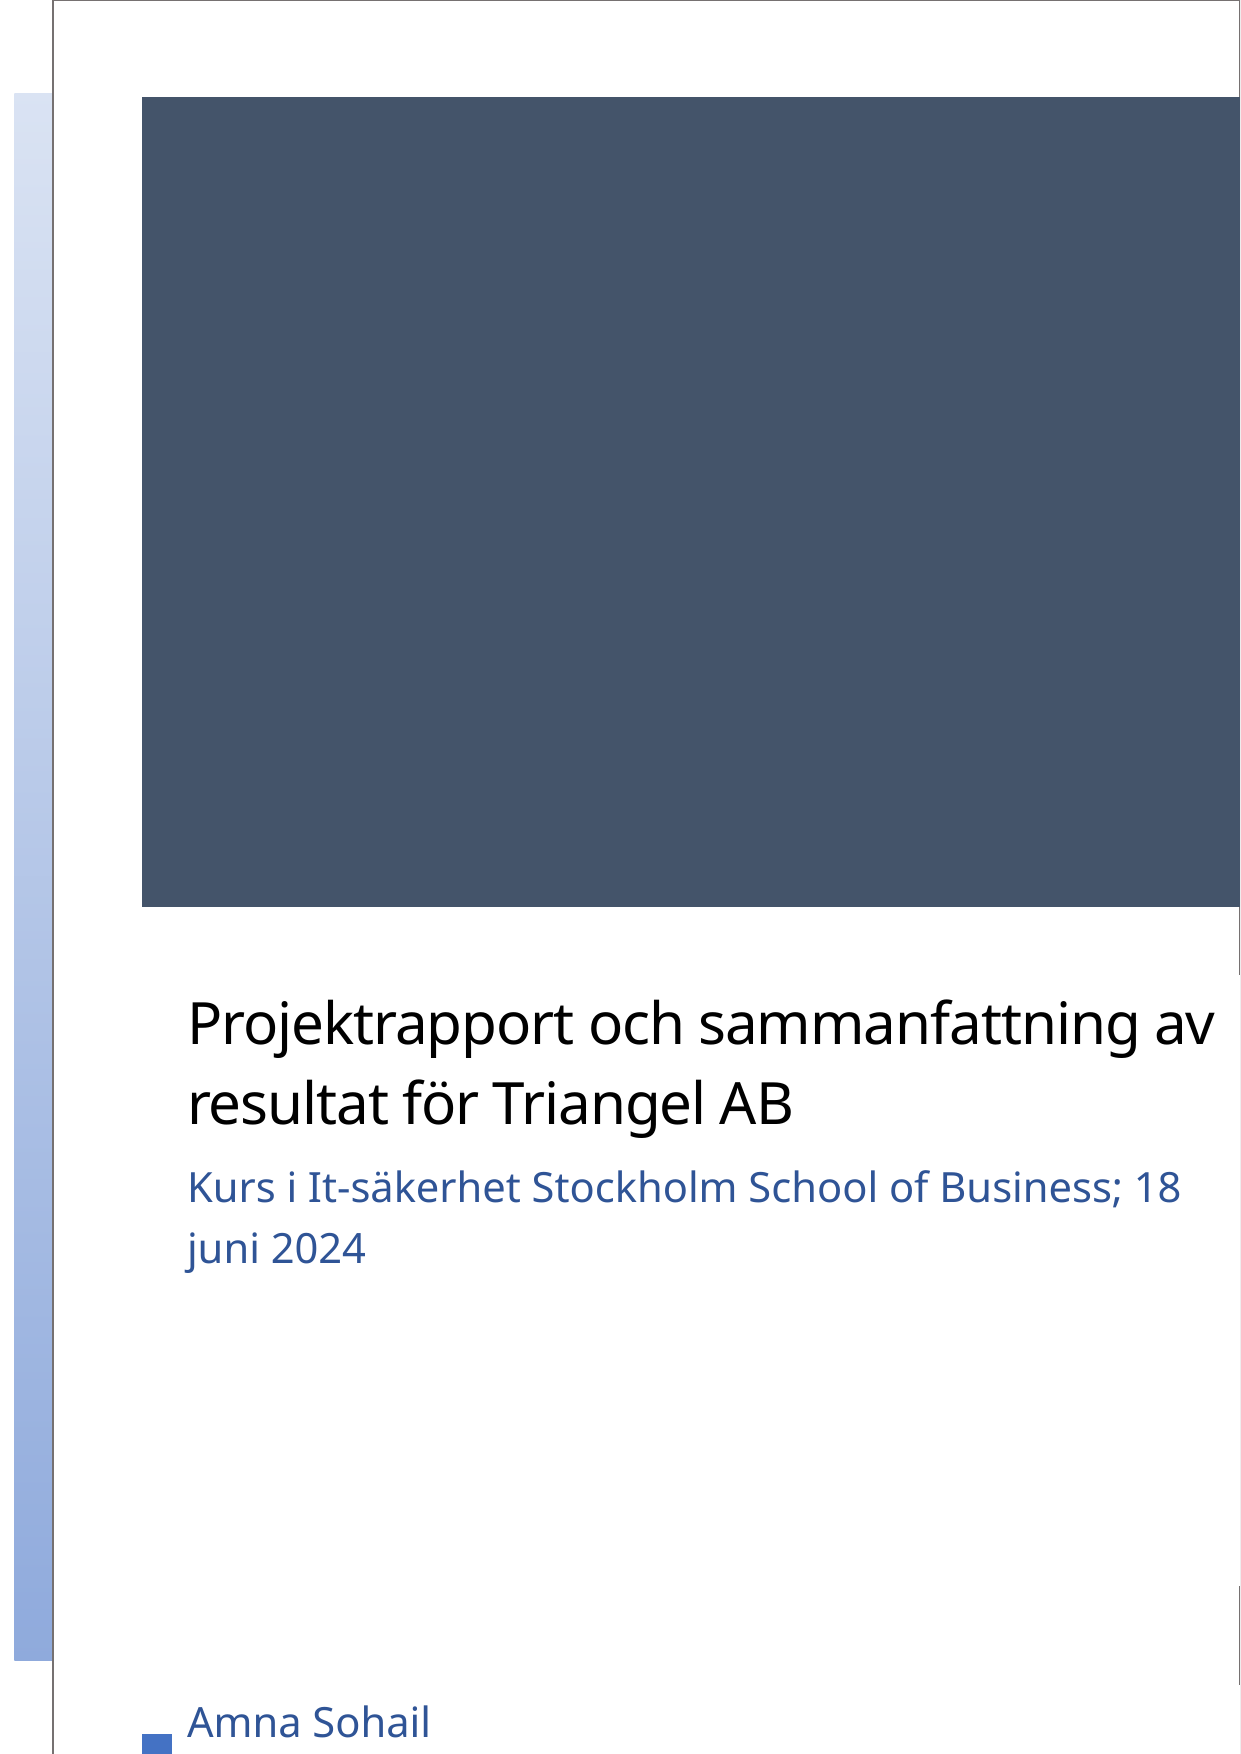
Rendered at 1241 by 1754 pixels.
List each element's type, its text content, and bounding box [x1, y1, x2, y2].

text Kurs i It-säkerhet Stockholm School of Business; 18 juni 2024 [187, 1158, 1225, 1275]
text Projektrapport och sammanfattning av resultat för Triangel AB [187, 982, 1225, 1141]
text Amna Sohail [187, 1692, 1225, 1746]
